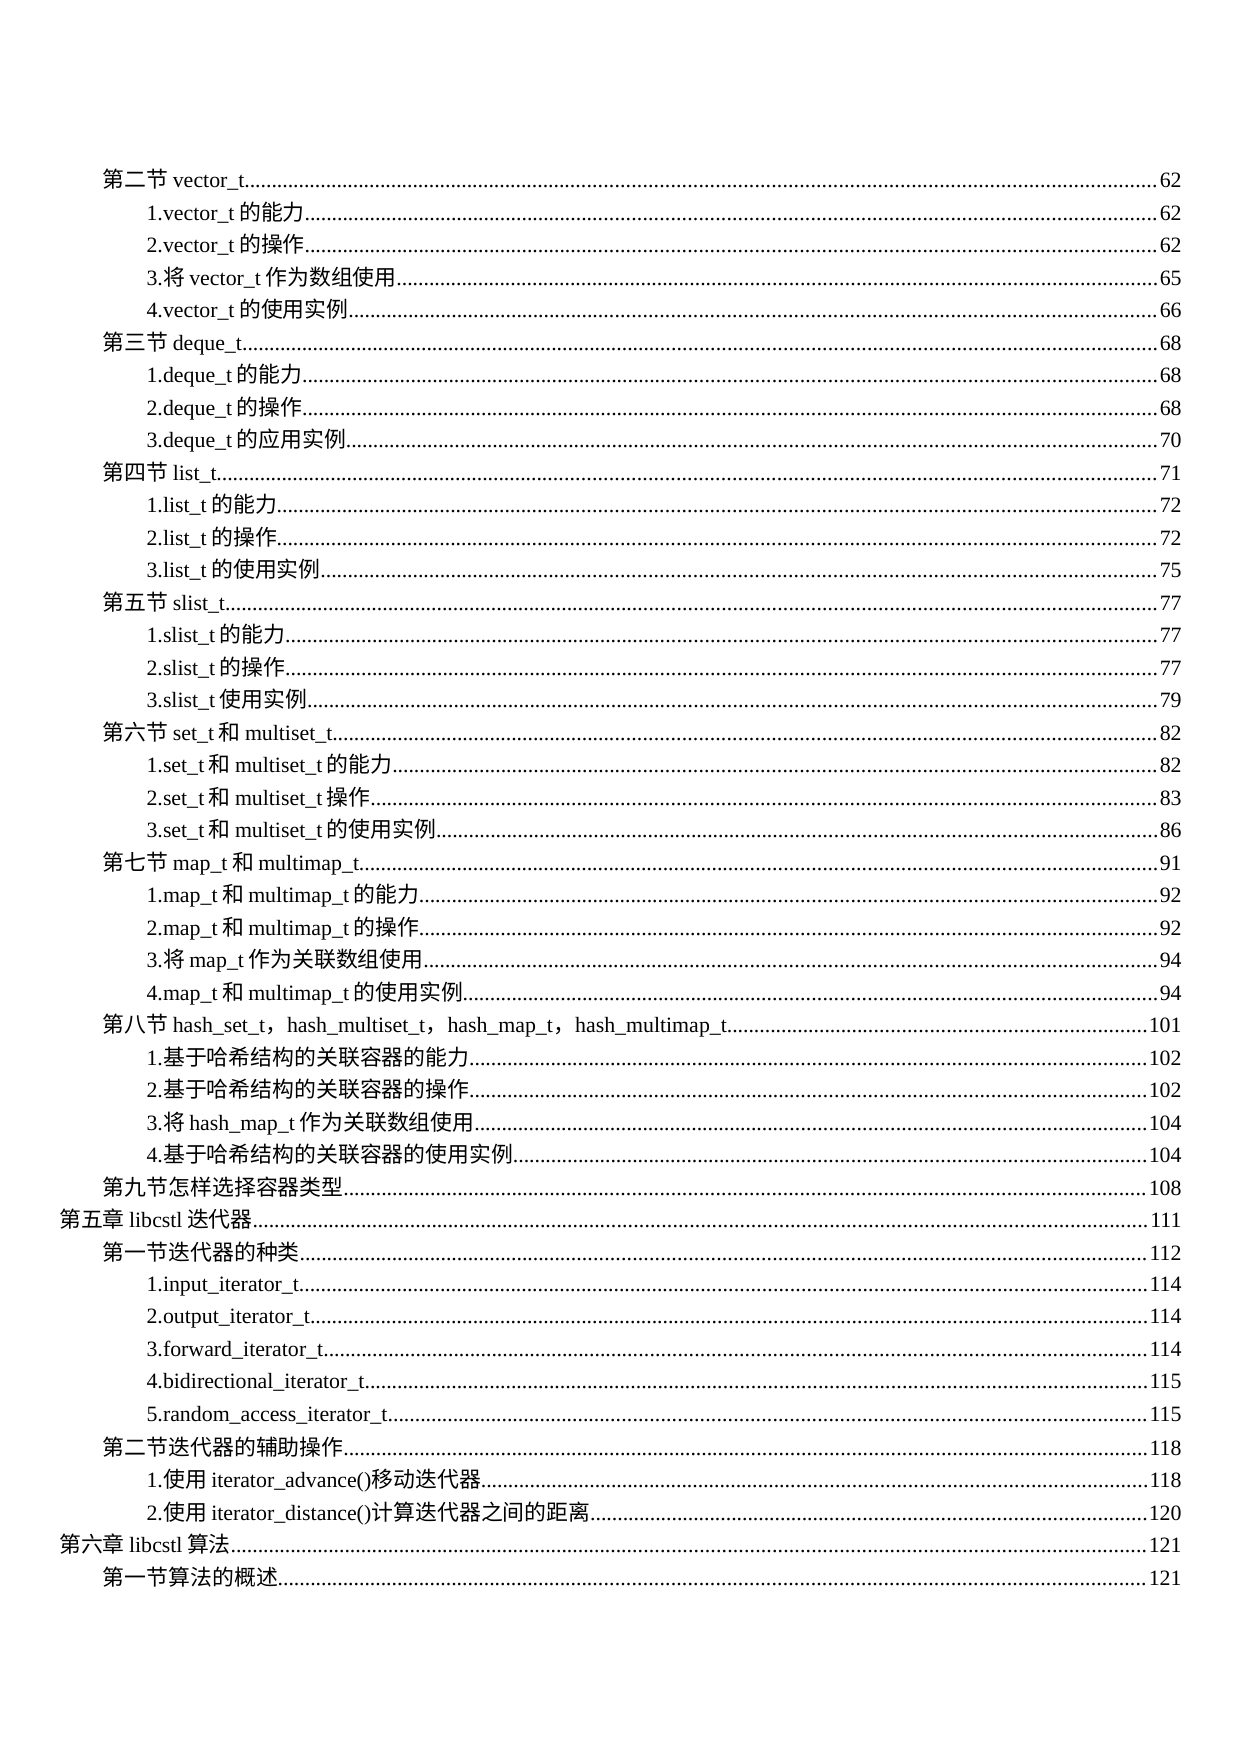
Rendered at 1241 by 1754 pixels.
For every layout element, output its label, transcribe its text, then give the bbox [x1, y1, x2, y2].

text 2.output_iterator_t 114 [146, 1299, 1181, 1332]
text 2.map_t和multimap_t的操作 92 [146, 909, 1181, 942]
text 第七节map_t和multimap_t 91 [103, 844, 1181, 877]
text 第六节set_t和multiset_t 82 [103, 714, 1181, 747]
text 1.map_t和multimap_t的能力 92 [146, 877, 1181, 909]
text 5.random_access_iterator_t 115 [146, 1397, 1181, 1429]
text 2.vector_t的操作 62 [146, 227, 1181, 259]
text 2.基于哈希结构的关联容器的操作 102 [146, 1072, 1181, 1104]
text 第五节slist_t 77 [103, 584, 1181, 617]
text 1.slist_t的能力 77 [146, 617, 1181, 649]
text 第五章libcstl迭代器 111 [59, 1202, 1181, 1234]
text 3.将map_t作为关联数组使用 94 [146, 942, 1181, 974]
text 3.将hash_map_t作为关联数组使用 104 [146, 1104, 1181, 1137]
text 1.input_iterator_t 114 [146, 1267, 1181, 1299]
text 1.基于哈希结构的关联容器的能力 102 [146, 1039, 1181, 1072]
text 3.set_t和multiset_t的使用实例 86 [146, 812, 1181, 844]
text 2.使用iterator_distance()计算迭代器之间的距离 120 [146, 1494, 1181, 1527]
text 1.deque_t的能力 68 [146, 357, 1181, 389]
text 第九节怎样选择容器类型 108 [103, 1169, 1181, 1202]
text 第八节hash_set_t，hash_multiset_t，hash_map_t，hash_multimap_t 101 [103, 1007, 1181, 1039]
text 3.list_t的使用实例 75 [146, 552, 1181, 584]
text 第二节vector_t 62 [103, 162, 1181, 194]
text 第一节算法的概述 121 [103, 1559, 1181, 1592]
text 1.vector_t的能力 62 [146, 194, 1181, 227]
text 3.将vector_t作为数组使用 65 [146, 259, 1181, 292]
text 1.list_t的能力 72 [146, 487, 1181, 519]
text 4.bidirectional_iterator_t 115 [146, 1364, 1181, 1397]
text 2.list_t的操作 72 [146, 519, 1181, 552]
text 1.使用iterator_advance()移动迭代器 118 [146, 1462, 1181, 1494]
text 第六章libcstl算法 121 [59, 1527, 1181, 1559]
text 1.set_t和multiset_t的能力 82 [146, 747, 1181, 779]
text 2.deque_t的操作 68 [146, 389, 1181, 422]
text 第三节deque_t 68 [103, 324, 1181, 357]
text 4.基于哈希结构的关联容器的使用实例 104 [146, 1137, 1181, 1169]
text 3.slist_t使用实例 79 [146, 682, 1181, 714]
text 第二节迭代器的辅助操作 118 [103, 1429, 1181, 1462]
text 4.map_t和multimap_t的使用实例 94 [146, 974, 1181, 1007]
text 4.vector_t的使用实例 66 [146, 292, 1181, 324]
text 2.set_t和multiset_t操作 83 [146, 779, 1181, 812]
text 3.deque_t的应用实例 70 [146, 422, 1181, 454]
text 3.forward_iterator_t 114 [146, 1332, 1181, 1364]
text 第一节迭代器的种类 112 [103, 1234, 1181, 1267]
text 2.slist_t的操作 77 [146, 649, 1181, 682]
text 第四节list_t 71 [103, 454, 1181, 487]
